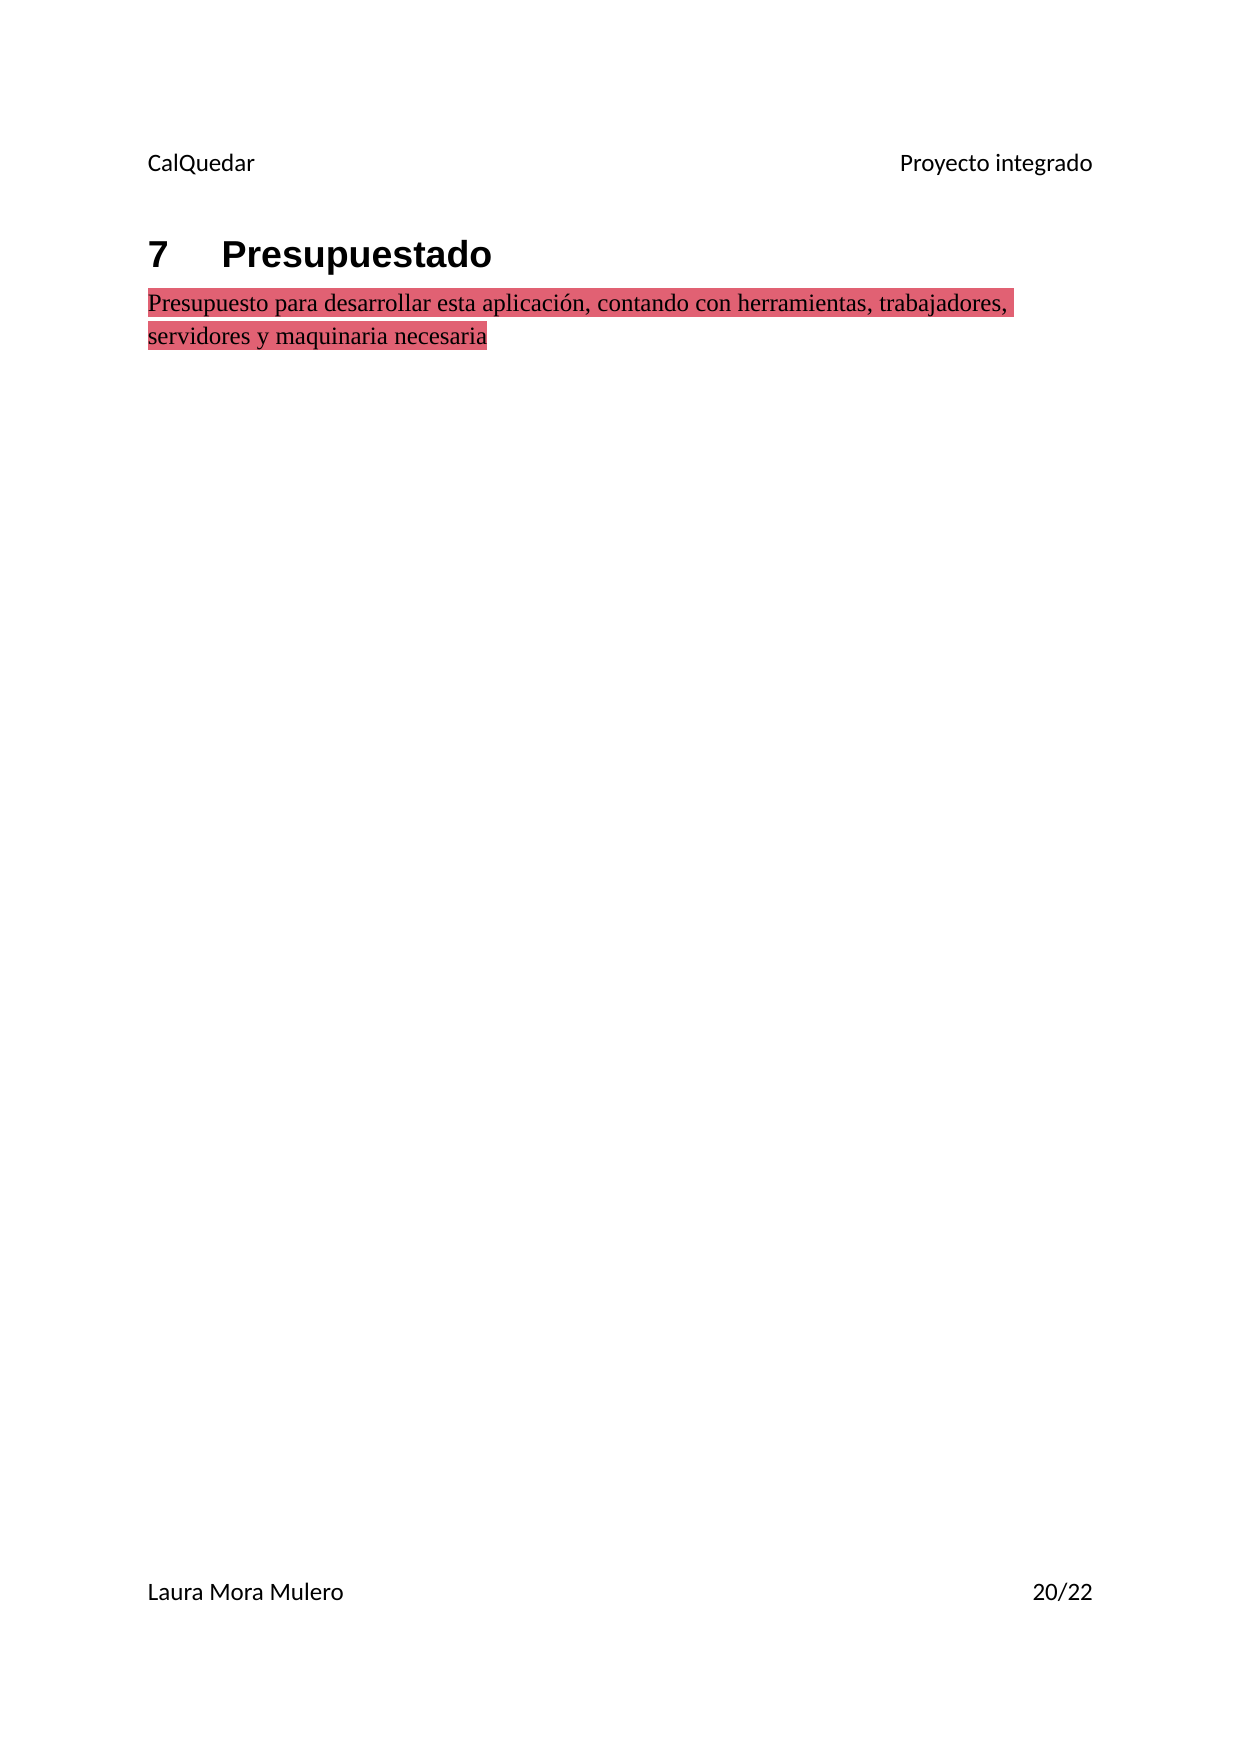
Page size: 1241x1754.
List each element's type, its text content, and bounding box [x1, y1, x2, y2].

text Presupuesto para desarrollar esta aplicación, contando con herramientas, trabajadores, servidores y maquinaria necesaria [148, 288, 1093, 350]
subtitle Presupuestado [148, 233, 1093, 276]
